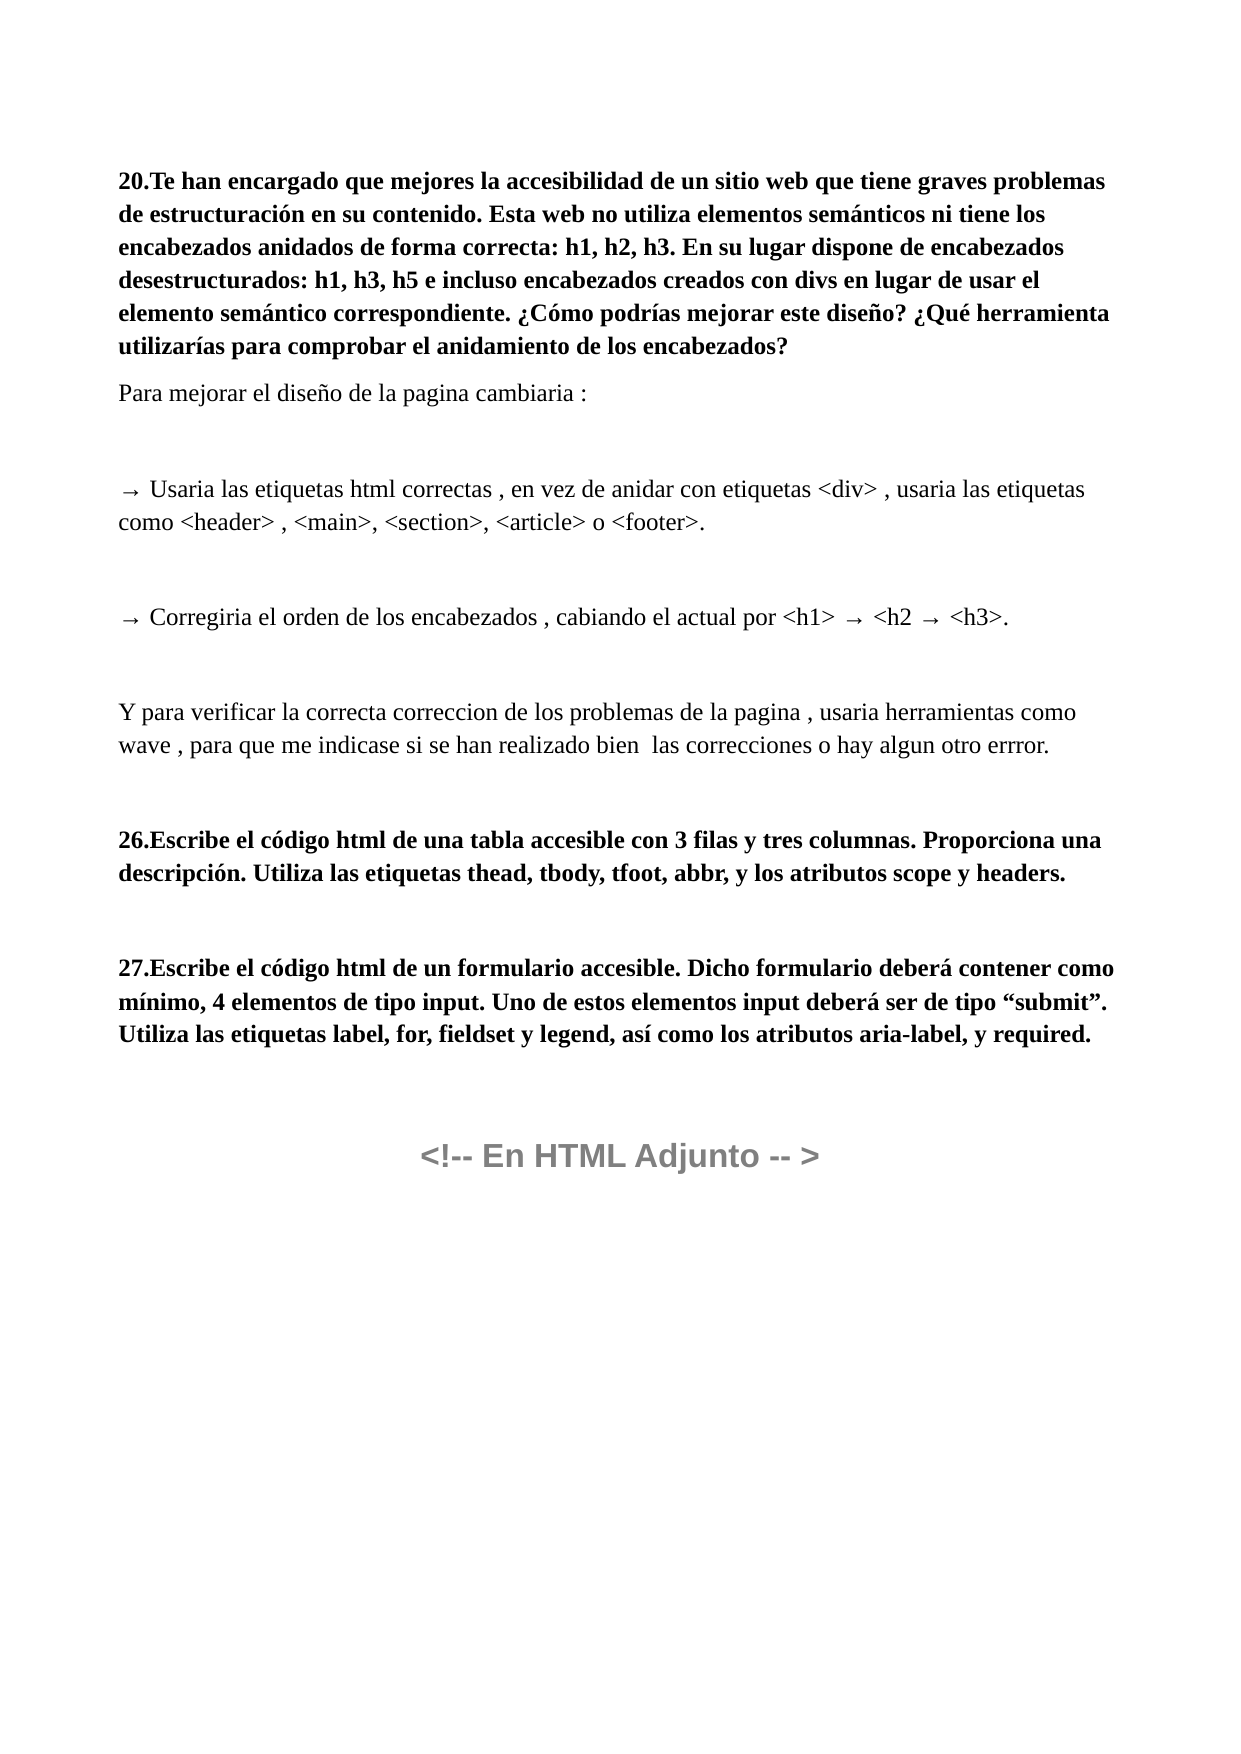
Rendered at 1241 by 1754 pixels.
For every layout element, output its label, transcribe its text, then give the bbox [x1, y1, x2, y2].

text 26.Escribe el código html de una tabla accesible con 3 filas y tres columnas. Proporciona una descripción. Utiliza las etiquetas thead, tbody, tfoot, abbr, y los atributos scope y headers. [118, 825, 1122, 887]
text → Usaria las etiquetas html correctas , en vez de anidar con etiquetas <div> , usaria las etiquetas como <header> , <main>, <section>, <article> o <footer>. [118, 474, 1122, 535]
subtitle <!-- En HTML Adjunto -- > [118, 1136, 1122, 1174]
text 20.Te han encargado que mejores la accesibilidad de un sitio web que tiene graves problemas de estructuración en su contenido. Esta web no utiliza elementos semánticos ni tiene los encabezados anidados de forma correcta: h1, h2, h3. En su lugar dispone de encabezados desestructurados: h1, h3, h5 e incluso encabezados creados con divs en lugar de usar el elemento semántico correspondiente. ¿Cómo podrías mejorar este diseño? ¿Qué herramienta utilizarías para comprobar el anidamiento de los encabezados? [118, 166, 1122, 359]
text 27.Escribe el código html de un formulario accesible. Dicho formulario deberá contener como mínimo, 4 elementos de tipo input. Uno de estos elementos input deberá ser de tipo “submit”. Utiliza las etiquetas label, for, fieldset y legend, así como los atributos aria-label, y required. [118, 953, 1122, 1048]
text Y para verificar la correcta correccion de los problemas de la pagina , usaria herramientas como wave , para que me indicase si se han realizado bien las correcciones o hay algun otro errror. [118, 697, 1122, 759]
text → Corregiria el orden de los encabezados , cabiando el actual por <h1> → <h2 → <h3>. [118, 602, 1122, 631]
text Para mejorar el diseño de la pagina cambiaria : [118, 378, 1122, 407]
